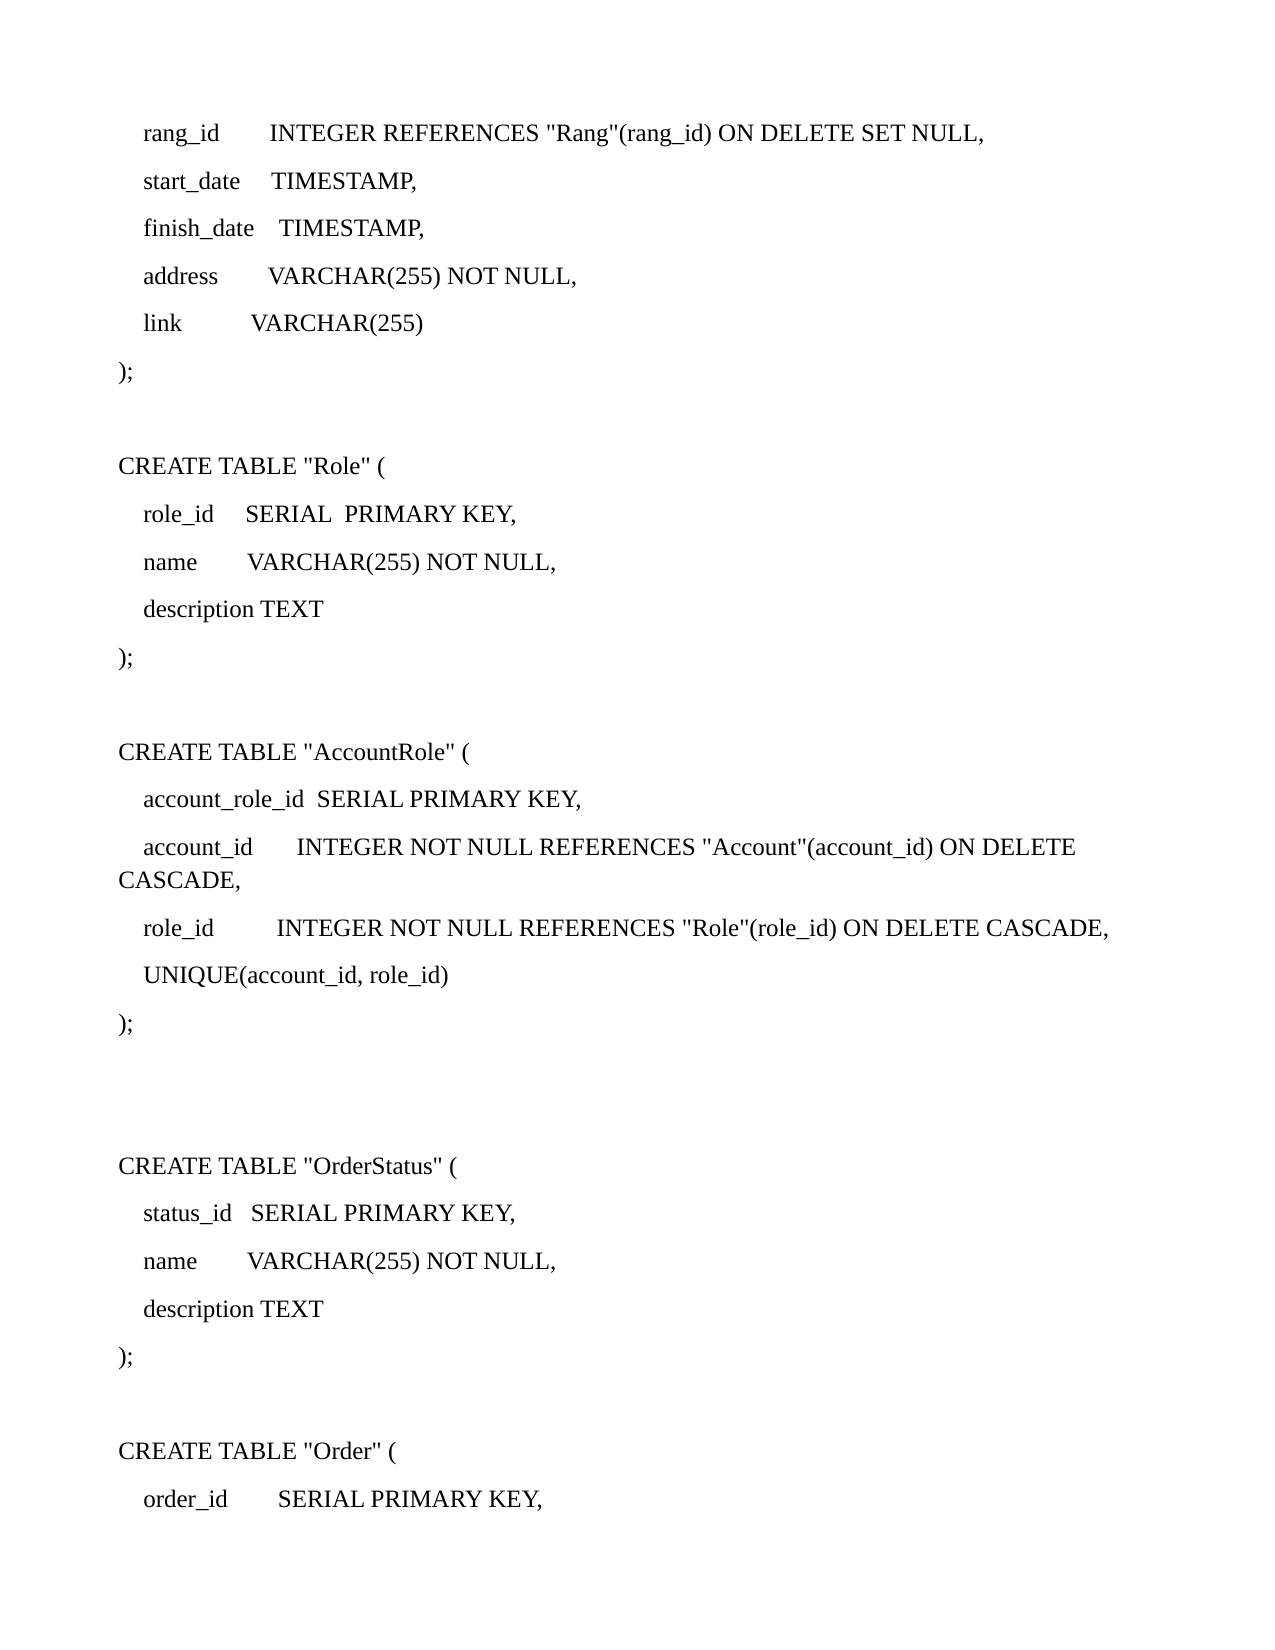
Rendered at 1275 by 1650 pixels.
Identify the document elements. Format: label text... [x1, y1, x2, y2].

text ); [118, 1341, 1157, 1370]
text CREATE TABLE "Order" ( [118, 1436, 1157, 1465]
text UNIQUE(account_id, role_id) [118, 960, 1157, 989]
text link VARCHAR(255) [118, 308, 1157, 337]
text address VARCHAR(255) NOT NULL, [118, 261, 1157, 290]
text CREATE TABLE "OrderStatus" ( [118, 1151, 1157, 1179]
text ); [118, 1008, 1157, 1037]
text ); [118, 642, 1157, 671]
text name VARCHAR(255) NOT NULL, [118, 1246, 1157, 1275]
text CREATE TABLE "Role" ( [118, 451, 1157, 480]
text ); [118, 356, 1157, 385]
text CREATE TABLE "AccountRole" ( [118, 737, 1157, 766]
text description TEXT [118, 1294, 1157, 1322]
text account_role_id SERIAL PRIMARY KEY, [118, 784, 1157, 813]
text account_id INTEGER NOT NULL REFERENCES "Account"(account_id) ON DELETE CASCADE, [118, 832, 1157, 894]
text finish_date TIMESTAMP, [118, 213, 1157, 242]
text role_id SERIAL PRIMARY KEY, [118, 499, 1157, 528]
text description TEXT [118, 594, 1157, 623]
text role_id INTEGER NOT NULL REFERENCES "Role"(role_id) ON DELETE CASCADE, [118, 913, 1157, 942]
text name VARCHAR(255) NOT NULL, [118, 547, 1157, 575]
text status_id SERIAL PRIMARY KEY, [118, 1198, 1157, 1227]
text rang_id INTEGER REFERENCES "Rang"(rang_id) ON DELETE SET NULL, [118, 118, 1157, 147]
text order_id SERIAL PRIMARY KEY, [118, 1484, 1157, 1513]
text start_date TIMESTAMP, [118, 166, 1157, 194]
